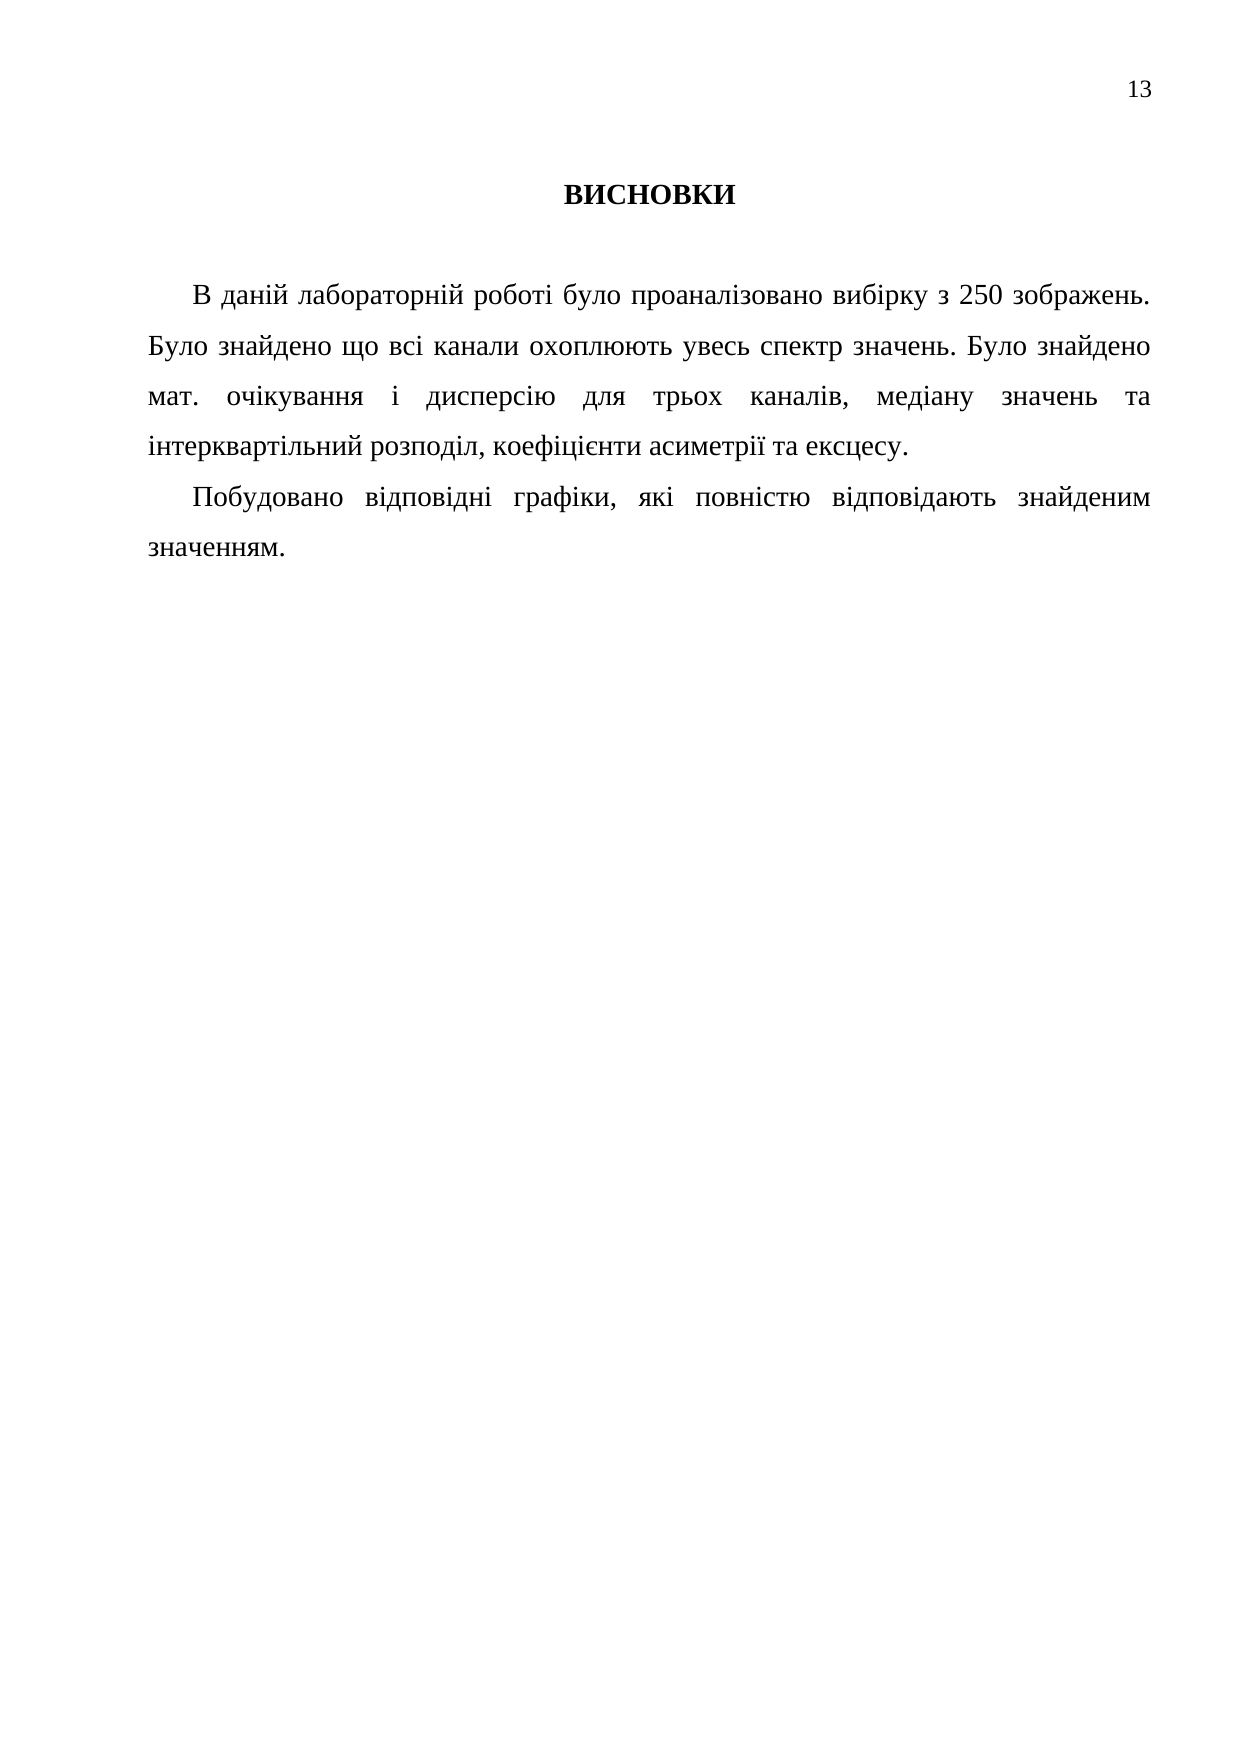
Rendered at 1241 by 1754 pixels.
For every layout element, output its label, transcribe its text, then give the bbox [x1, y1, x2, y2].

list ВИСНОВКИ [148, 177, 1152, 210]
list Побудовано відповідні графіки, які повністю відповідають знайденим значенням. [148, 479, 1152, 562]
list В даній лабораторній роботі було проаналізовано вибірку з 250 зображень. Було знайдено що всі канали охоплюють увесь спектр значень. Було знайдено мат. очікування і дисперсію для трьох каналів, медіану значень та інтерквартільний розподіл, коефіцієнти асиметрії та ексцесу. [148, 277, 1152, 462]
